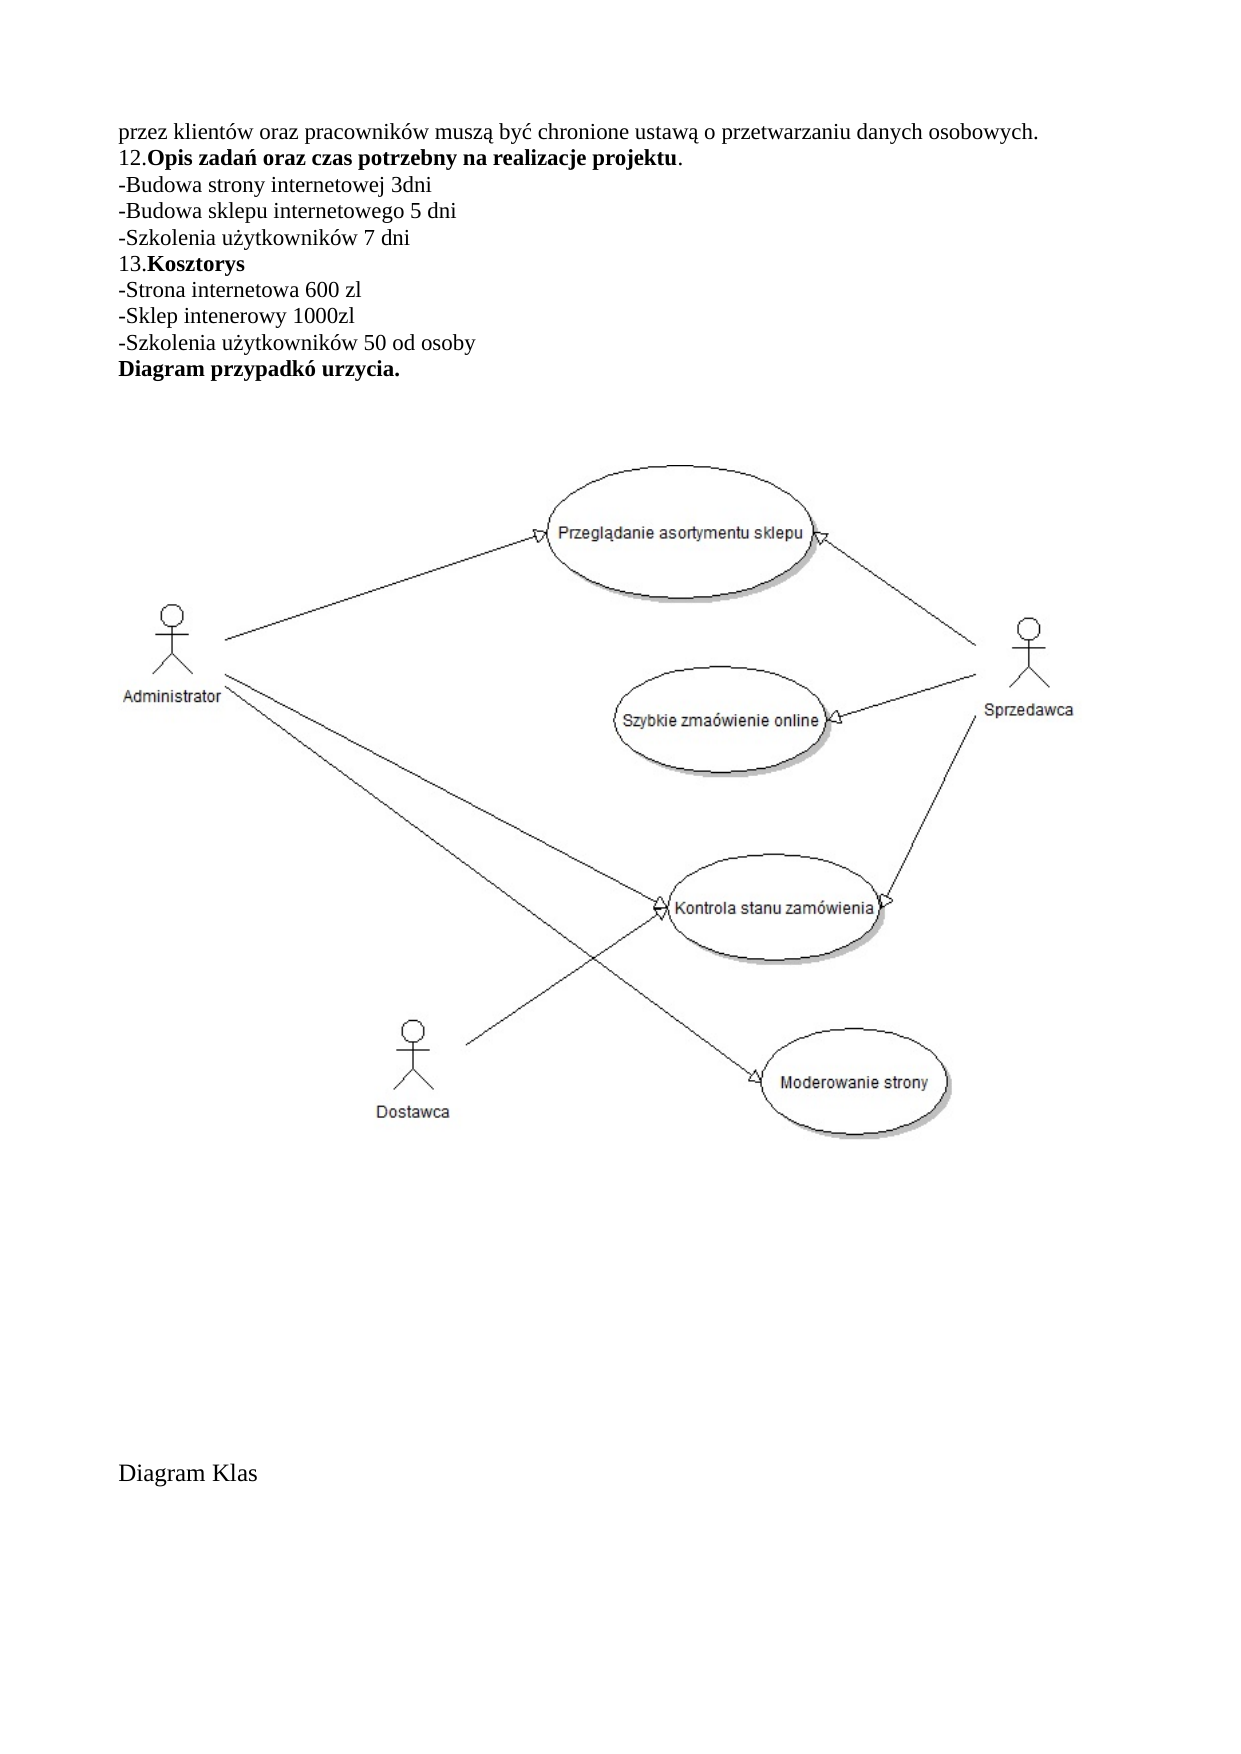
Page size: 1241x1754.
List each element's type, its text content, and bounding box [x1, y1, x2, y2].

text przez klientów oraz pracowników muszą być chronione ustawą o przetwarzaniu danych osobowych. [118, 118, 1122, 144]
text 13.Kosztorys -Strona internetowa 600 zl [118, 250, 1122, 303]
text Diagram Klas [118, 1458, 1122, 1486]
text -Sklep intenerowy 1000zl [118, 303, 1122, 329]
text -Szkolenia użytkowników 7 dni [118, 223, 1122, 250]
text Diagram przypadkó urzycia. [118, 355, 1122, 382]
text 12.Opis zadań oraz czas potrzebny na realizacje projektu. [118, 144, 1122, 171]
text -Budowa strony internetowej 3dni -Budowa sklepu internetowego 5 dni [118, 171, 1122, 223]
text -Szkolenia użytkowników 50 od osoby [118, 329, 1122, 355]
picture [118, 465, 1122, 1142]
